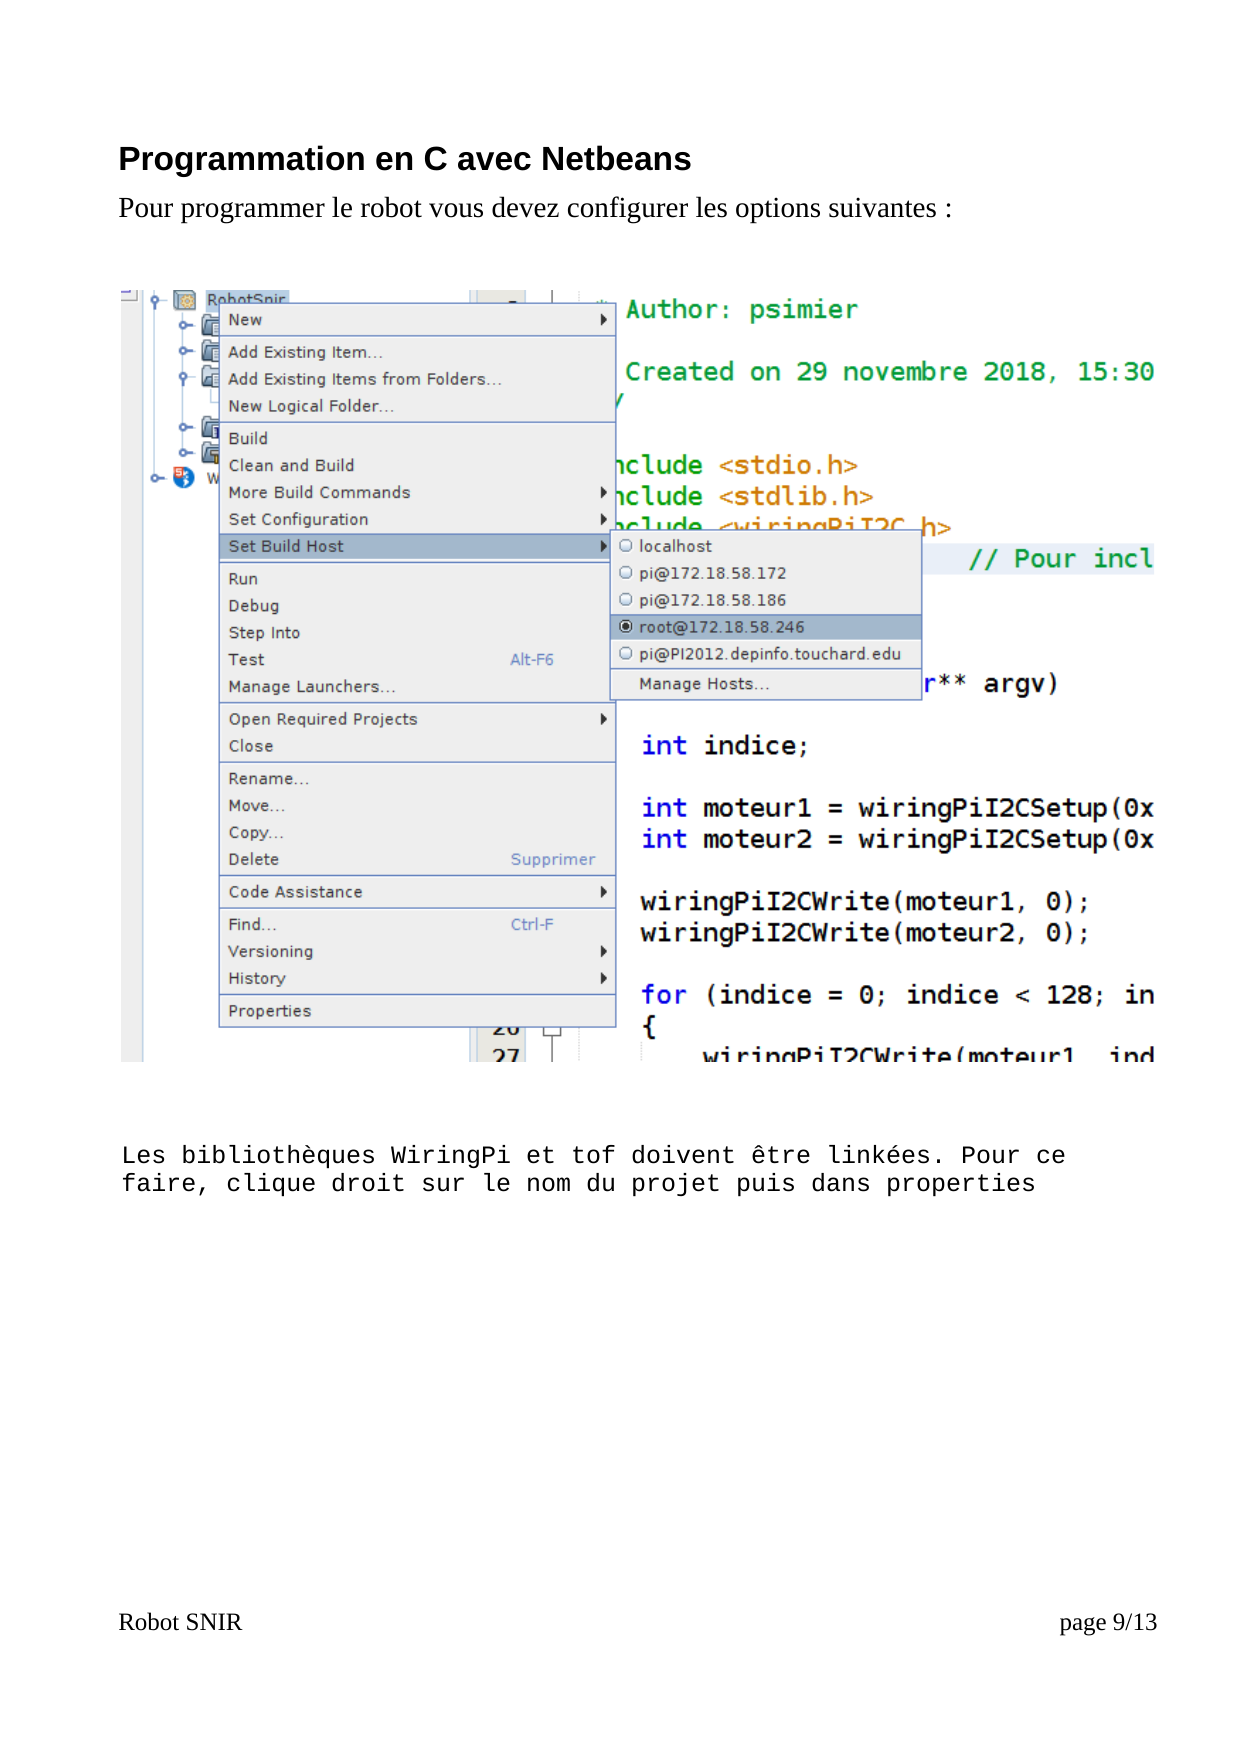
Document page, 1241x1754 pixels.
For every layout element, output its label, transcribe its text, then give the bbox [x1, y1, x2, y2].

subtitle Programmation en C avec Netbeans [118, 139, 1157, 178]
text Les bibliothèques WiringPi et tof doivent être linkées. Pour ce faire, clique droit sur le nom du projet puis dans properties [118, 1142, 1157, 1199]
picture [121, 290, 1155, 1062]
text Pour programmer le robot vous devez configurer les options suivantes : [118, 190, 1157, 224]
